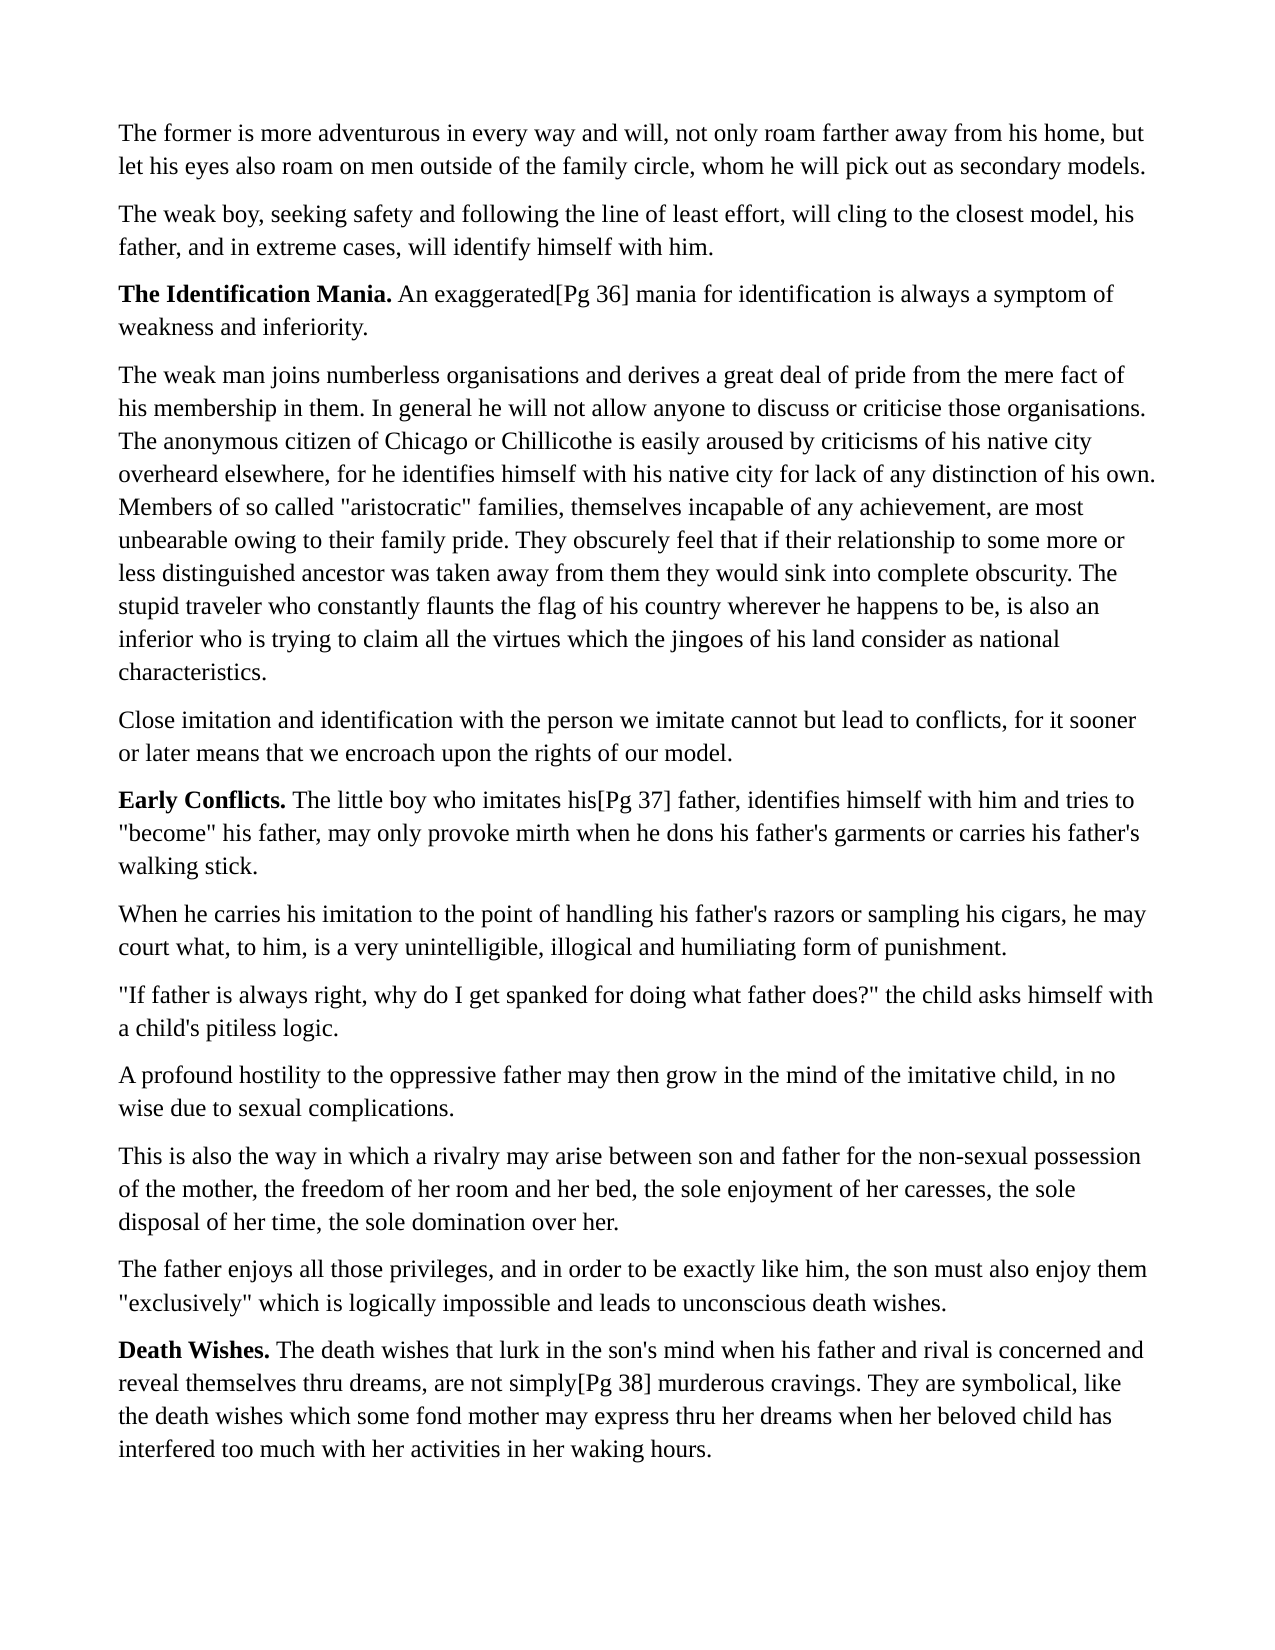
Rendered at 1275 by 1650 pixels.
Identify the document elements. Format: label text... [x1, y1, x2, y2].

text When he carries his imitation to the point of handling his father's razors or sampling his cigars, he may court what, to him, is a very unintelligible, illogical and humiliating form of punishment. [118, 899, 1157, 961]
text The father enjoys all those privileges, and in order to be exactly like him, the son must also enjoy them "exclusively" which is logically impossible and leads to unconscious death wishes. [118, 1254, 1157, 1316]
text Death Wishes. The death wishes that lurk in the son's mind when his father and rival is concerned and reveal themselves thru dreams, are not simply[Pg 38] murderous cravings. They are symbolical, like the death wishes which some fond mother may express thru her dreams when her beloved child has interfered too much with her activities in her waking hours. [118, 1335, 1157, 1463]
text The weak man joins numberless organisations and derives a great deal of pride from the mere fact of his membership in them. In general he will not allow anyone to discuss or criticise those organisations. The anonymous citizen of Chicago or Chillicothe is easily aroused by criticisms of his native city overheard elsewhere, for he identifies himself with his native city for lack of any distinction of his own. Members of so called "aristocratic" families, themselves incapable of any achievement, are most unbearable owing to their family pride. They obscurely feel that if their relationship to some more or less distinguished ancestor was taken away from them they would sink into complete obscurity. The stupid traveler who constantly flaunts the flag of his country wherever he happens to be, is also an inferior who is trying to claim all the virtues which the jingoes of his land consider as national characteristics. [118, 360, 1157, 686]
text A profound hostility to the oppressive father may then grow in the mind of the imitative child, in no wise due to sexual complications. [118, 1060, 1157, 1122]
text The Identification Mania. An exaggerated[Pg 36] mania for identification is always a symptom of weakness and inferiority. [118, 279, 1157, 341]
text Close imitation and identification with the person we imitate cannot but lead to conflicts, for it sooner or later means that we encroach upon the rights of our model. [118, 705, 1157, 767]
text "If father is always right, why do I get spanked for doing what father does?" the child asks himself with a child's pitiless logic. [118, 980, 1157, 1041]
text The former is more adventurous in every way and will, not only roam farther away from his home, but let his eyes also roam on men outside of the family circle, whom he will pick out as secondary models. [118, 118, 1157, 180]
text Early Conflicts. The little boy who imitates his[Pg 37] father, identifies himself with him and tries to "become" his father, may only provoke mirth when he dons his father's garments or carries his father's walking stick. [118, 785, 1157, 880]
text The weak boy, seeking safety and following the line of least effort, will cling to the closest model, his father, and in extreme cases, will identify himself with him. [118, 199, 1157, 261]
text This is also the way in which a rivalry may arise between son and father for the non-sexual possession of the mother, the freedom of her room and her bed, the sole enjoyment of her caresses, the sole disposal of her time, the sole domination over her. [118, 1141, 1157, 1236]
